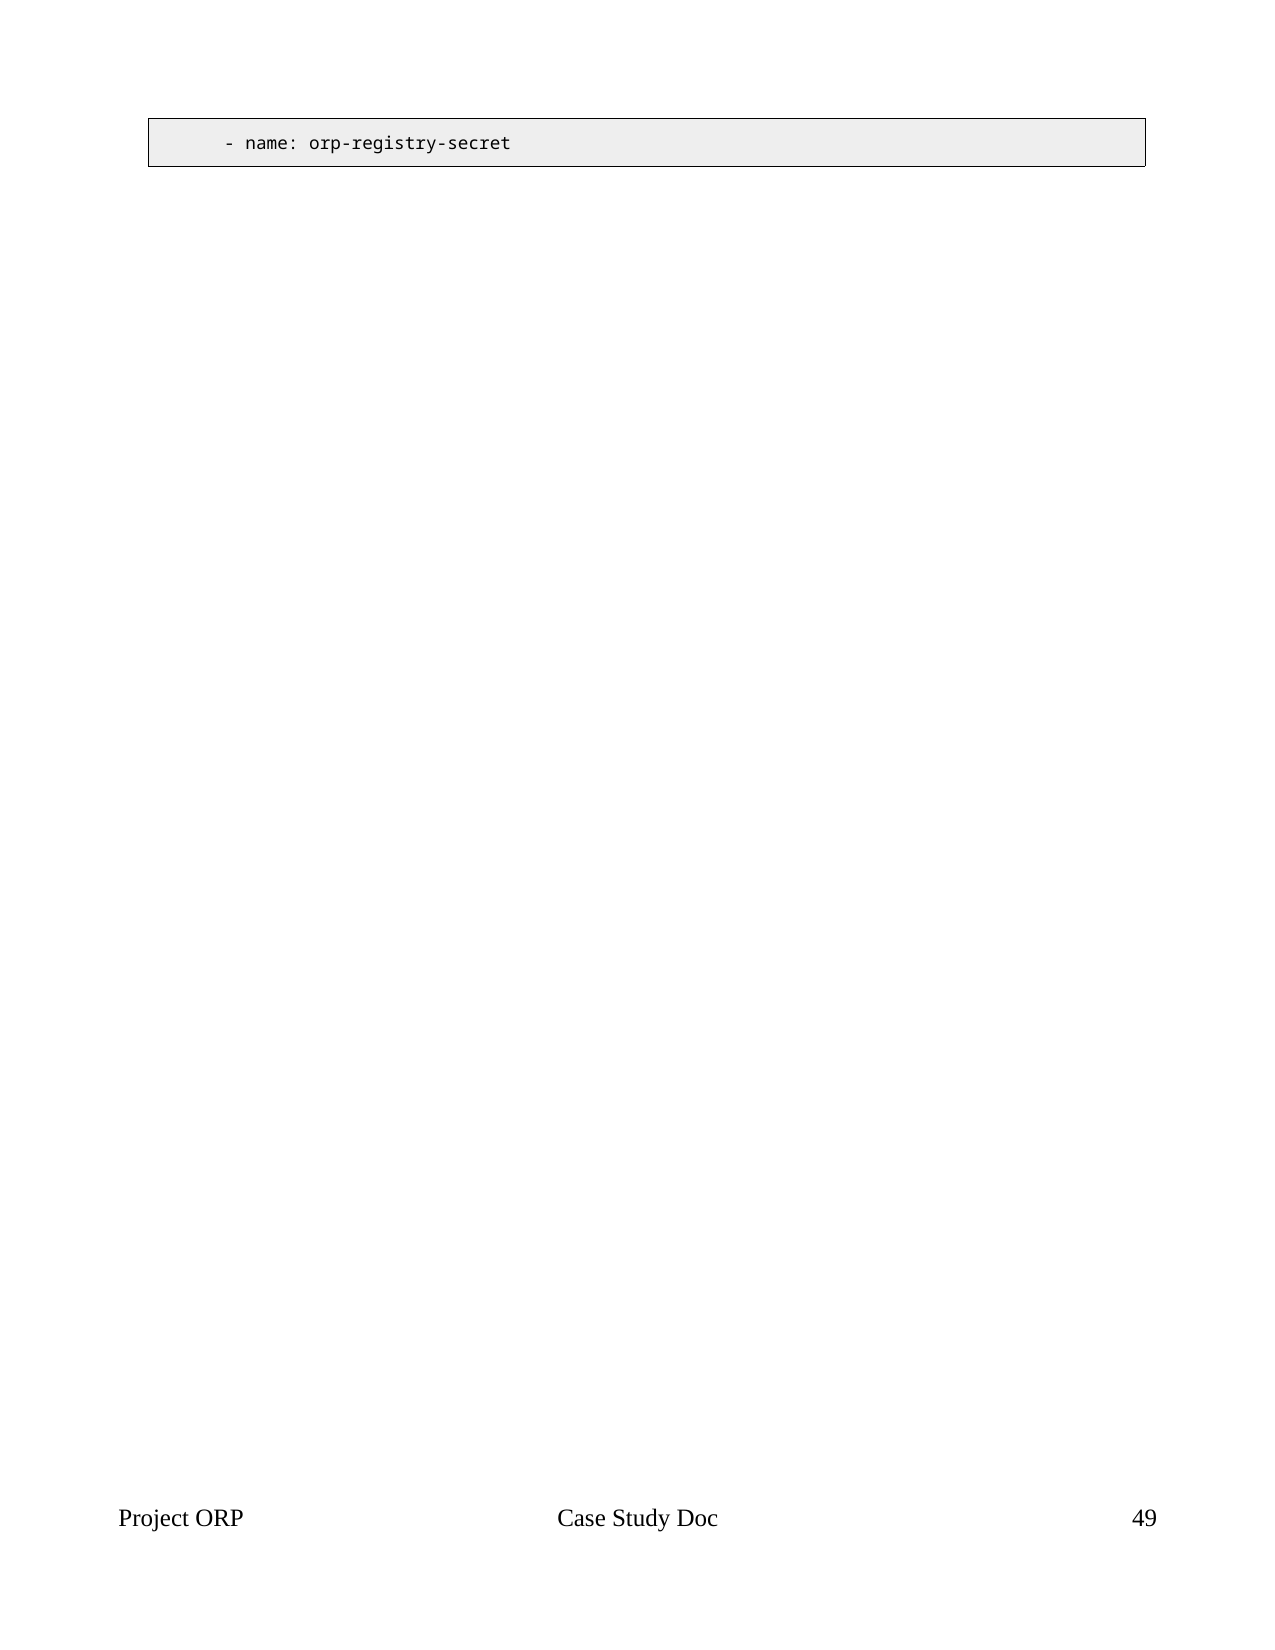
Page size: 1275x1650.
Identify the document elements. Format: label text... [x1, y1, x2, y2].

text - name: orp-registry-secret [149, 119, 1145, 166]
